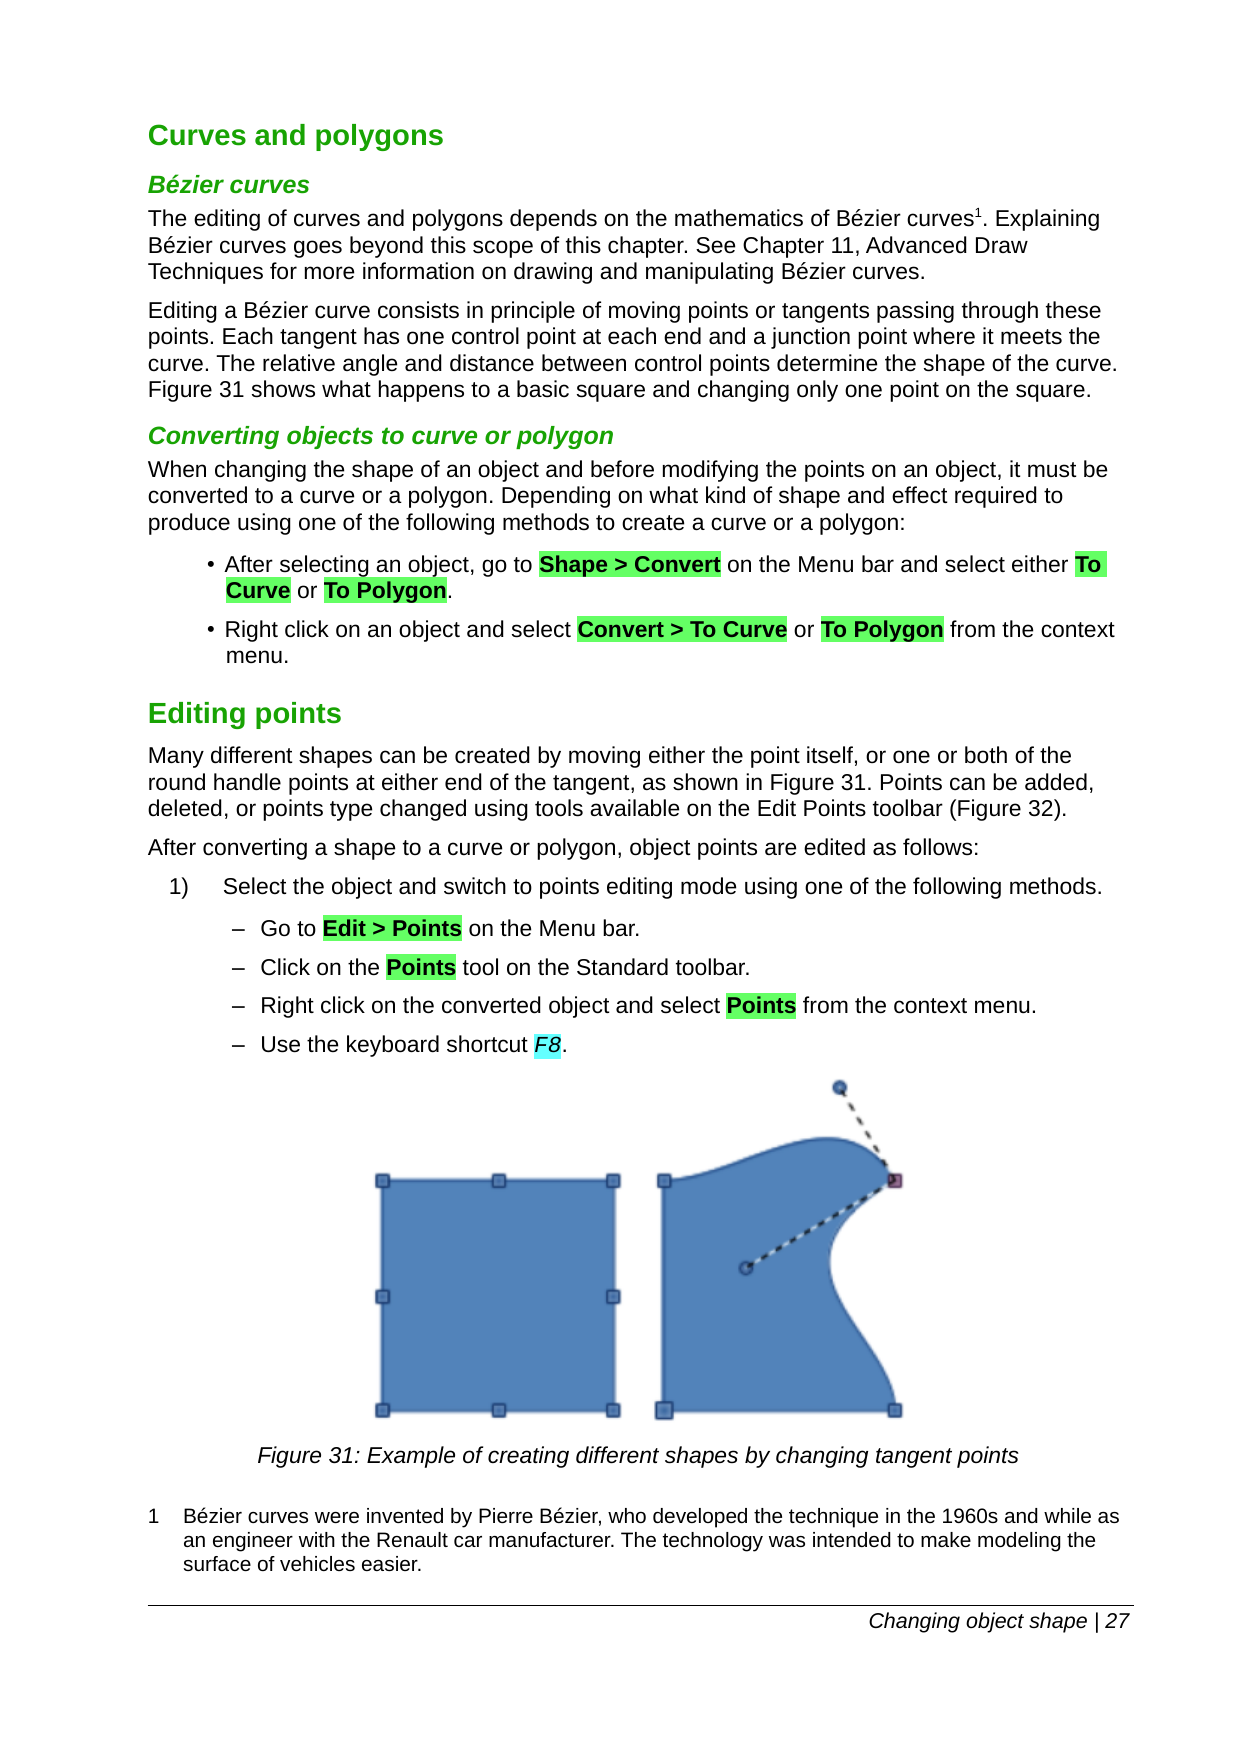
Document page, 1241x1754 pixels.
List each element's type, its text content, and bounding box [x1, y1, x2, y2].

text Editing a Bézier curve consists in principle of moving points or tangents passing through these points. Each tangent has one control point at each end and a junction point where it meets the curve. The relative angle and distance between control points determine the shape of the curve. Figure 31 shows what happens to a basic square and changing only one point on the square. [148, 297, 1134, 402]
list Go to Edit > Points on the Menu bar. [229, 912, 1134, 941]
list Use the keyboard shortcut F8. [229, 1028, 1134, 1062]
list Select the object and switch to points editing mode using one of the following methods. [189, 873, 1134, 899]
subtitle Editing points [148, 696, 1134, 730]
text Bézier curves were invented by Pierre Bézier, who developed the technique in the 1960s and while as an engineer with the Renault car manufacturer. The technology was intended to make modeling the surface of vehicles easier. [148, 1504, 1134, 1576]
subtitle Bézier curves [148, 170, 1134, 199]
text When changing the shape of an object and before modifying the points on an object, it must be converted to a curve or a polygon. Depending on what kind of shape and effect required to produce using one of the following methods to create a curve or a polygon: [148, 456, 1134, 535]
list Click on the Points tool on the Standard toolbar. [229, 951, 1134, 980]
text The editing of curves and polygons depends on the mathematics of Bézier curves. Explaining Bézier curves goes beyond this scope of this chapter. See Chapter 11, Advanced Draw Techniques for more information on drawing and manipulating Bézier curves. [148, 205, 1134, 284]
picture [365, 1075, 917, 1430]
list Right click on the converted object and select Points from the context menu. [229, 989, 1134, 1019]
list Right click on an object and select Convert > To Curve or To Polygon from the context menu. [204, 613, 1134, 671]
subtitle Converting objects to curve or polygon [148, 421, 1134, 450]
subtitle Curves and polygons [148, 118, 1134, 152]
text Figure 31: Example of creating different shapes by changing tangent points [257, 1442, 1024, 1468]
list After converting a shape to a curve or polygon, object points are edited as follows: [148, 834, 1134, 860]
list After selecting an object, go to Shape > Convert on the Menu bar and select either To Curve or To Polygon. [204, 548, 1134, 603]
text Many different shapes can be created by moving either the point itself, or one or both of the round handle points at either end of the tangent, as shown in Figure 31. Points can be added, deleted, or points type changed using tools available on the Edit Points toolbar (Figure 32). [148, 742, 1134, 822]
